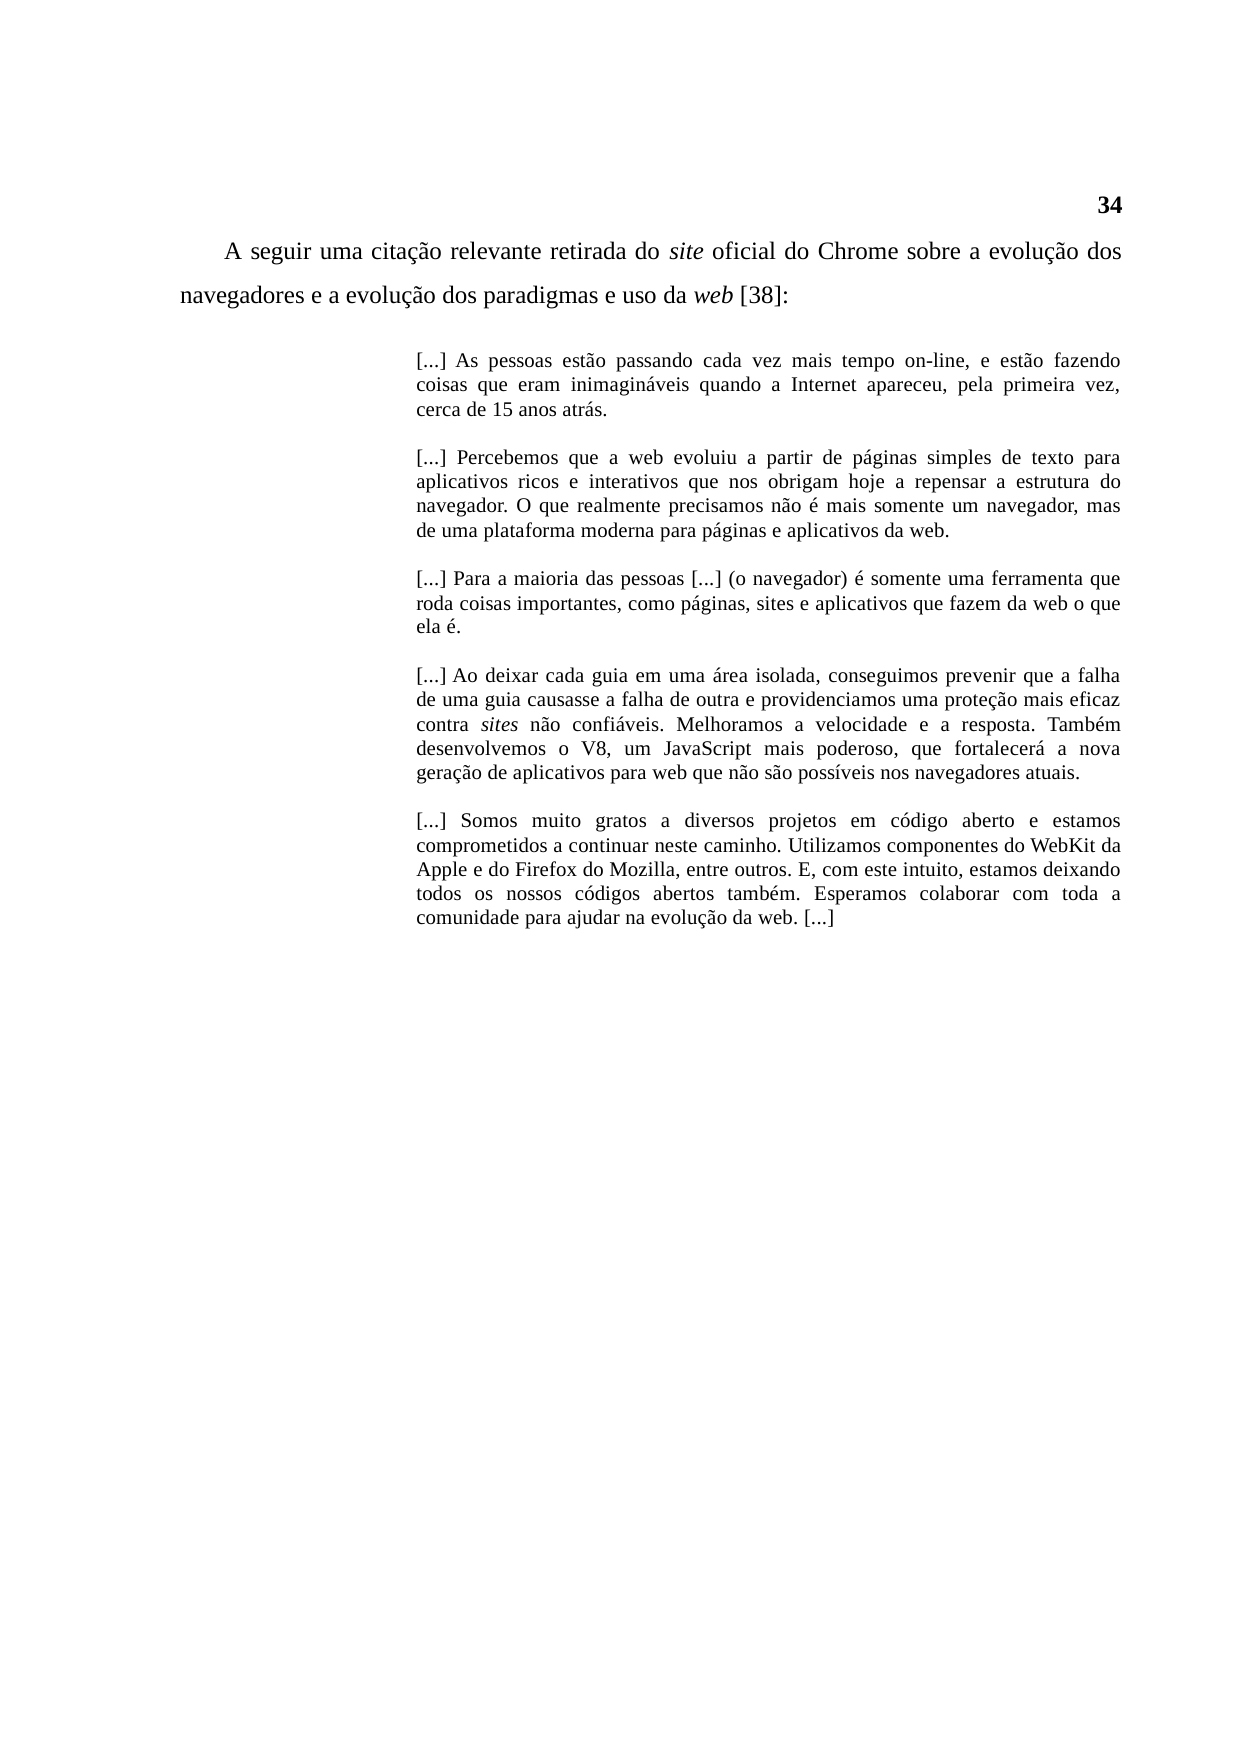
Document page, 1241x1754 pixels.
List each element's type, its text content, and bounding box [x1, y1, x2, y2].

text [...] Para a maioria das pessoas [...] (o navegador) é somente uma ferramenta que roda coisas importantes, como páginas, sites e aplicativos que fazem da web o que ela é. [416, 566, 1122, 638]
text [...] Somos muito gratos a diversos projetos em código aberto e estamos comprometidos a continuar neste caminho. Utilizamos componentes do WebKit da Apple e do Firefox do Mozilla, entre outros. E, com este intuito, estamos deixando todos os nossos códigos abertos também. Esperamos colaborar com toda a comunidade para ajudar na evolução da web. [...] [416, 808, 1122, 929]
text [...] Ao deixar cada guia em uma área isolada, conseguimos prevenir que a falha de uma guia causasse a falha de outra e providenciamos uma proteção mais eficaz contra sites não confiáveis. Melhoramos a velocidade e a resposta. Também desenvolvemos o V8, um JavaScript mais poderoso, que fortalecerá a nova geração de aplicativos para web que não são possíveis nos navegadores atuais. [416, 663, 1122, 783]
text [...] Percebemos que a web evoluiu a partir de páginas simples de texto para aplicativos ricos e interativos que nos obrigam hoje a repensar a estrutura do navegador. O que realmente precisamos não é mais somente um navegador, mas de uma plataforma moderna para páginas e aplicativos da web. [416, 445, 1122, 541]
text [...] As pessoas estão passando cada vez mais tempo on-line, e estão fazendo coisas que eram inimagináveis quando a Internet apareceu, pela primeira vez, cerca de 15 anos atrás. [416, 348, 1122, 420]
text A seguir uma citação relevante retirada do site oficial do Chrome sobre a evolução dos navegadores e a evolução dos paradigmas e uso da web [38]: [180, 236, 1122, 309]
